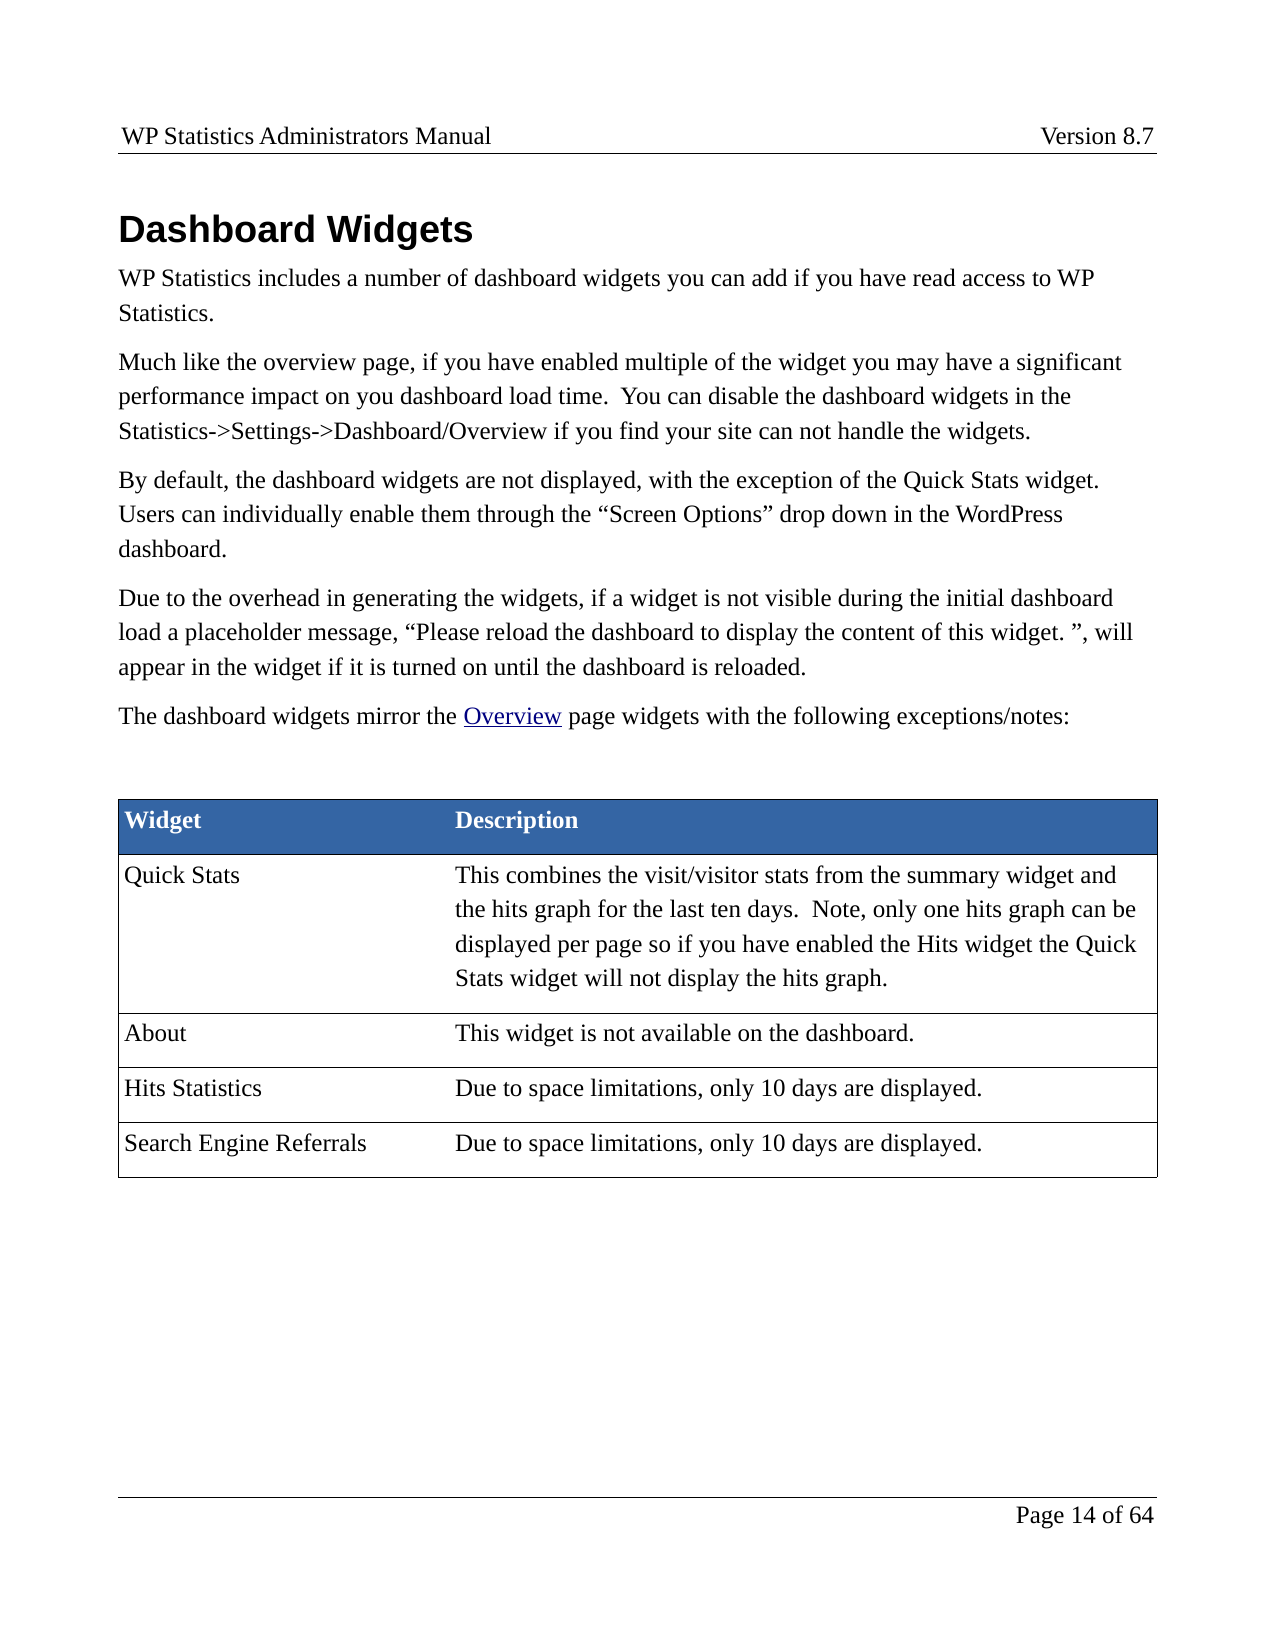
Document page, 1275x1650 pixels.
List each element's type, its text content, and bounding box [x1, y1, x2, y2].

text Much like the overview page, if you have enabled multiple of the widget you may have a significant performance impact on you dashboard load time. You can disable the dashboard widgets in the Statistics->Settings->Dashboard/Overview if you find your site can not handle the widgets. [118, 347, 1157, 445]
text The dashboard widgets mirror the Overview page widgets with the following exceptions/notes: [118, 701, 1157, 730]
table_cell This combines the visit/visitor stats from the summary widget and the hits graph for the last ten days. Note, only one hits graph can be displayed per page so if you have enabled the Hits widget the Quick Stats widget will not display the hits graph. [449, 855, 1157, 1012]
table_cell Due to space limitations, only 10 days are displayed. [449, 1068, 1157, 1122]
table_cell Search Engine Referrals [119, 1123, 449, 1177]
table_cell Due to space limitations, only 10 days are displayed. [449, 1123, 1157, 1177]
table_cell This widget is not available on the dashboard. [449, 1014, 1157, 1067]
subtitle Dashboard Widgets [118, 207, 1157, 251]
text By default, the dashboard widgets are not displayed, with the exception of the Quick Stats widget. Users can individually enable them through the “Screen Options” drop down in the WordPress dashboard. [118, 465, 1157, 563]
table_cell About [119, 1014, 449, 1067]
text Due to the overhead in generating the widgets, if a widget is not visible during the initial dashboard load a placeholder message, “Please reload the dashboard to display the content of this widget. ”, will appear in the widget if it is turned on until the dashboard is reloaded. [118, 583, 1157, 681]
table_cell Quick Stats [119, 855, 449, 1012]
table_header Widget [119, 800, 449, 854]
table_header Description [449, 800, 1157, 854]
text WP Statistics includes a number of dashboard widgets you can add if you have read access to WP Statistics. [118, 263, 1157, 327]
table_cell Hits Statistics [119, 1068, 449, 1122]
